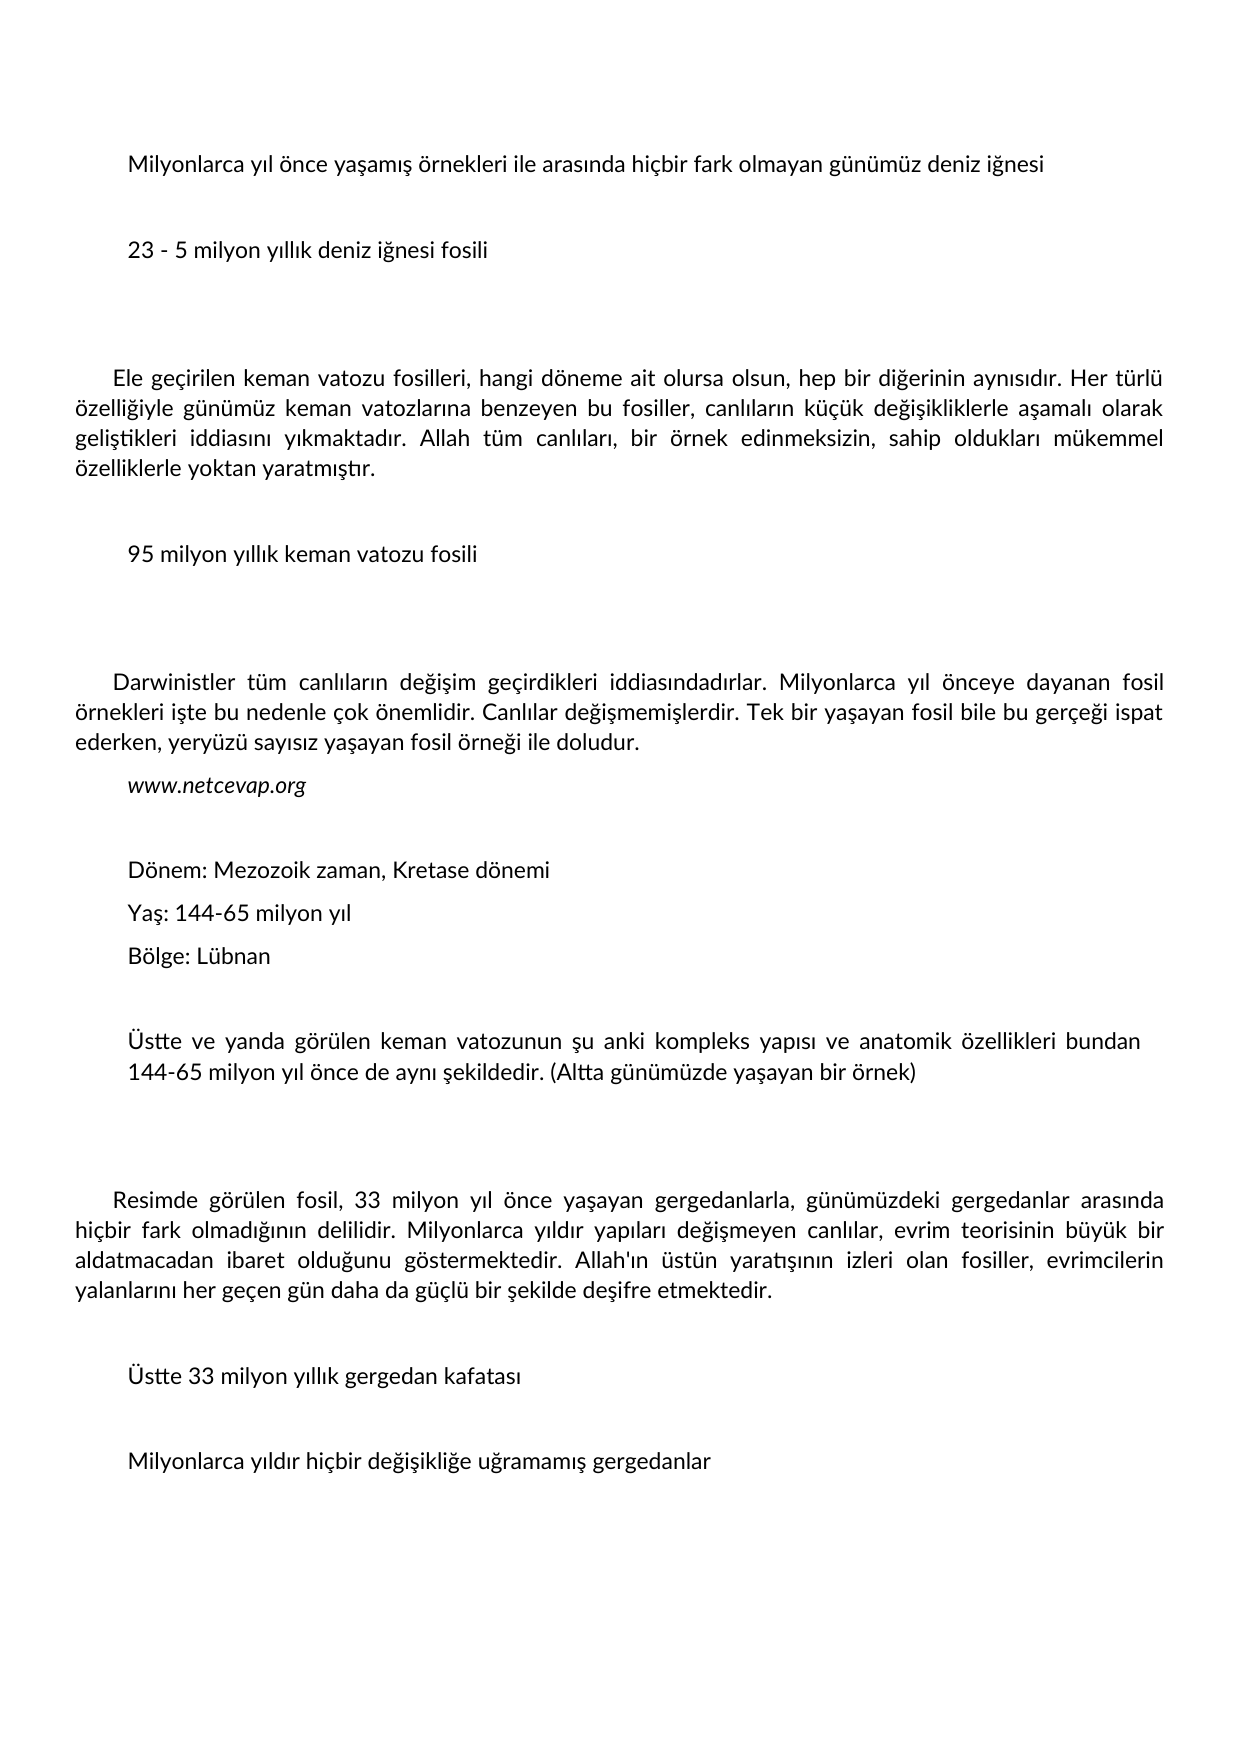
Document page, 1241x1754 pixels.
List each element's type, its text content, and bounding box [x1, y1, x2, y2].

text Darwinistler tüm canlıların değişim geçirdikleri iddiasındadırlar. Milyonlarca yıl önceye dayanan fosil örnekleri işte bu nedenle çok önemlidir. Canlılar değişmemişlerdir. Tek bir yaşayan fosil bile bu gerçeği ispat ederken, yeryüzü sayısız yaşayan fosil örneği ile doludur. [75, 668, 1165, 756]
text www.netcevap.org [127, 771, 1143, 798]
text 23 - 5 milyon yıllık deniz iğnesi fosili [127, 235, 1143, 263]
text Ele geçirilen keman vatozu fosilleri, hangi döneme ait olursa olsun, hep bir diğerinin aynısıdır. Her türlü özelliğiyle günümüz keman vatozlarına benzeyen bu fosiller, canlıların küçük değişikliklerle aşamalı olarak geliştikleri iddiasını yıkmaktadır. Allah tüm canlıları, bir örnek edinmeksizin, sahip oldukları mükemmel özelliklerle yoktan yaratmıştır. [75, 363, 1165, 482]
text Milyonlarca yıldır hiçbir değişikliğe uğramamış gergedanlar [127, 1447, 1143, 1474]
text Resimde görülen fosil, 33 milyon yıl önce yaşayan gergedanlarla, günümüzdeki gergedanlar arasında hiçbir fark olmadığının delilidir. Milyonlarca yıldır yapıları değişmeyen canlılar, evrim teorisinin büyük bir aldatmacadan ibaret olduğunu göstermektedir. Allah'ın üstün yaratışının izleri olan fosiller, evrimcilerin yalanlarını her geçen gün daha da güçlü bir şekilde deşifre etmektedir. [75, 1185, 1165, 1303]
text Üstte 33 milyon yıllık gergedan kafatası [127, 1361, 1143, 1389]
text Dönem: Mezozoik zaman, Kretase dönemi [127, 856, 1143, 884]
text Milyonlarca yıl önce yaşamış örnekleri ile arasında hiçbir fark olmayan günümüz deniz iğnesi [127, 150, 1143, 177]
text Bölge: Lübnan [127, 942, 1143, 969]
text 95 milyon yıllık keman vatozu fosili [127, 539, 1143, 567]
text Üstte ve yanda görülen keman vatozunun şu anki kompleks yapısı ve anatomik özellikleri bundan 144-65 milyon yıl önce de aynı şekildedir. (Altta günümüzde yaşayan bir örnek) [127, 1027, 1143, 1085]
text Yaş: 144-65 milyon yıl [127, 899, 1143, 926]
